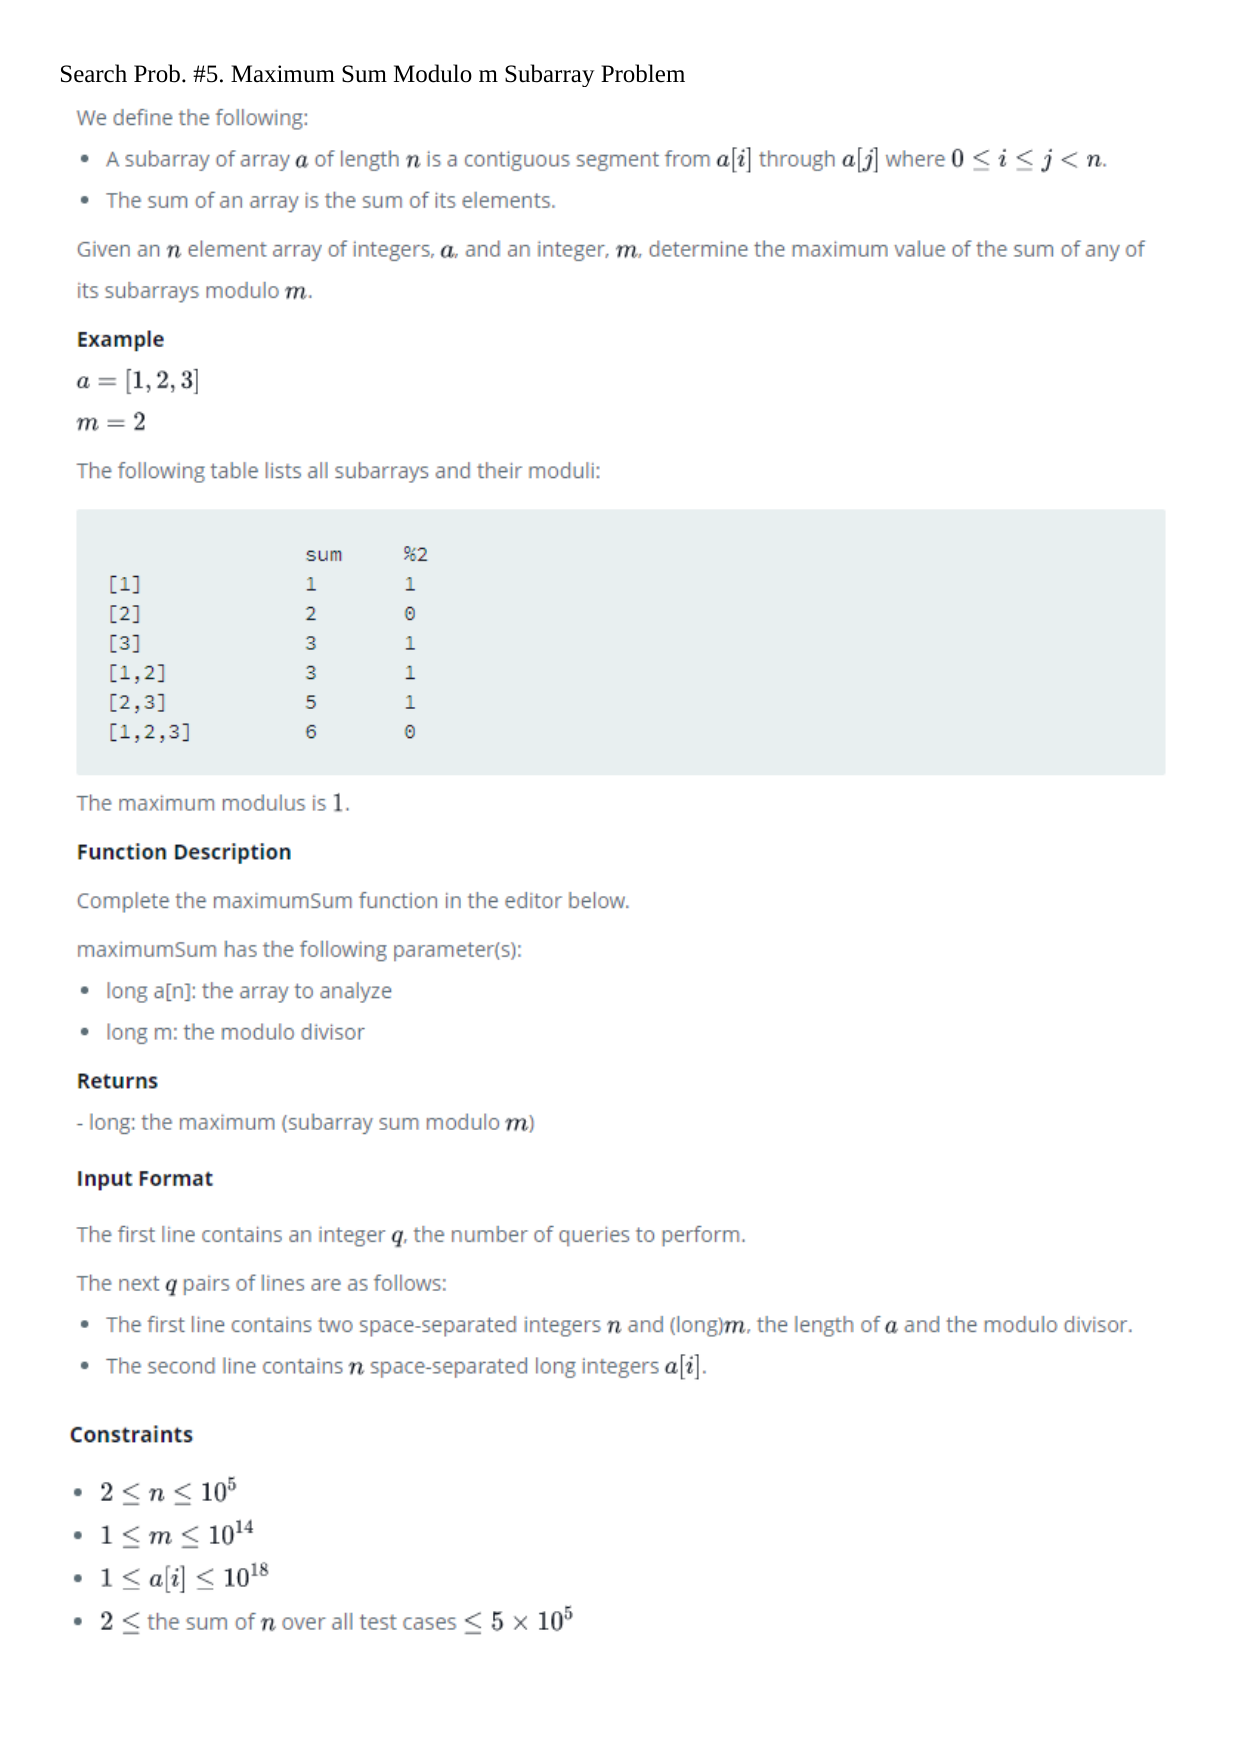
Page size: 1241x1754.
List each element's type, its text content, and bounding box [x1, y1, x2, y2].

picture [59, 1418, 1182, 1653]
picture [59, 87, 1182, 1390]
text Search Prob. #5. Maximum Sum Modulo m Subarray Problem [59, 59, 1181, 87]
